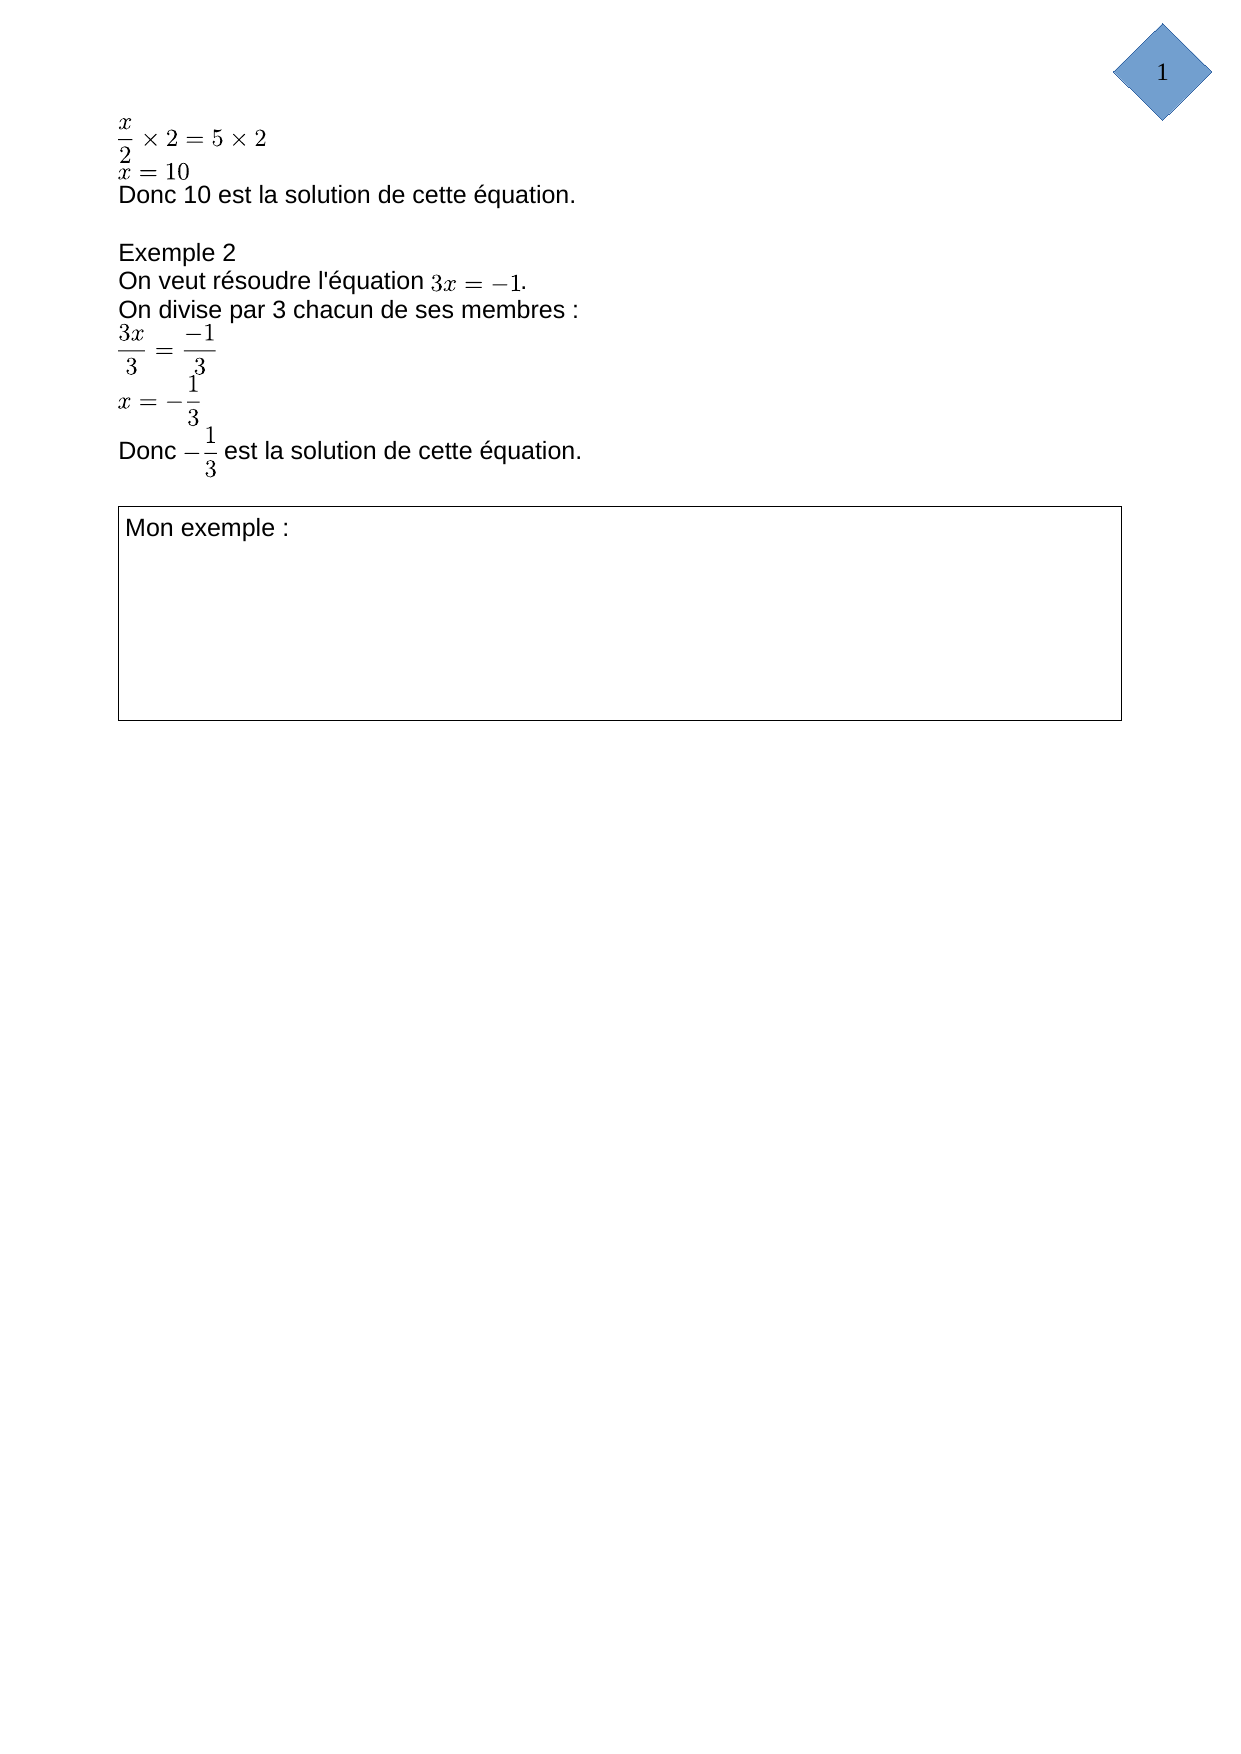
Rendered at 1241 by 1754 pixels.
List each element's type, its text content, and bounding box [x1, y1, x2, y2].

table_header Mon exemple : [119, 507, 1121, 720]
text Donc 10 est la solution de cette équation. [118, 180, 1122, 209]
text On veut résoudre l'équation . [118, 266, 1122, 295]
text On divise par 3 chacun de ses membres : [118, 295, 1122, 324]
text Exemple 2 [118, 237, 1122, 266]
text Donc [118, 426, 192, 477]
text est la solution de cette équation. [212, 426, 1122, 477]
